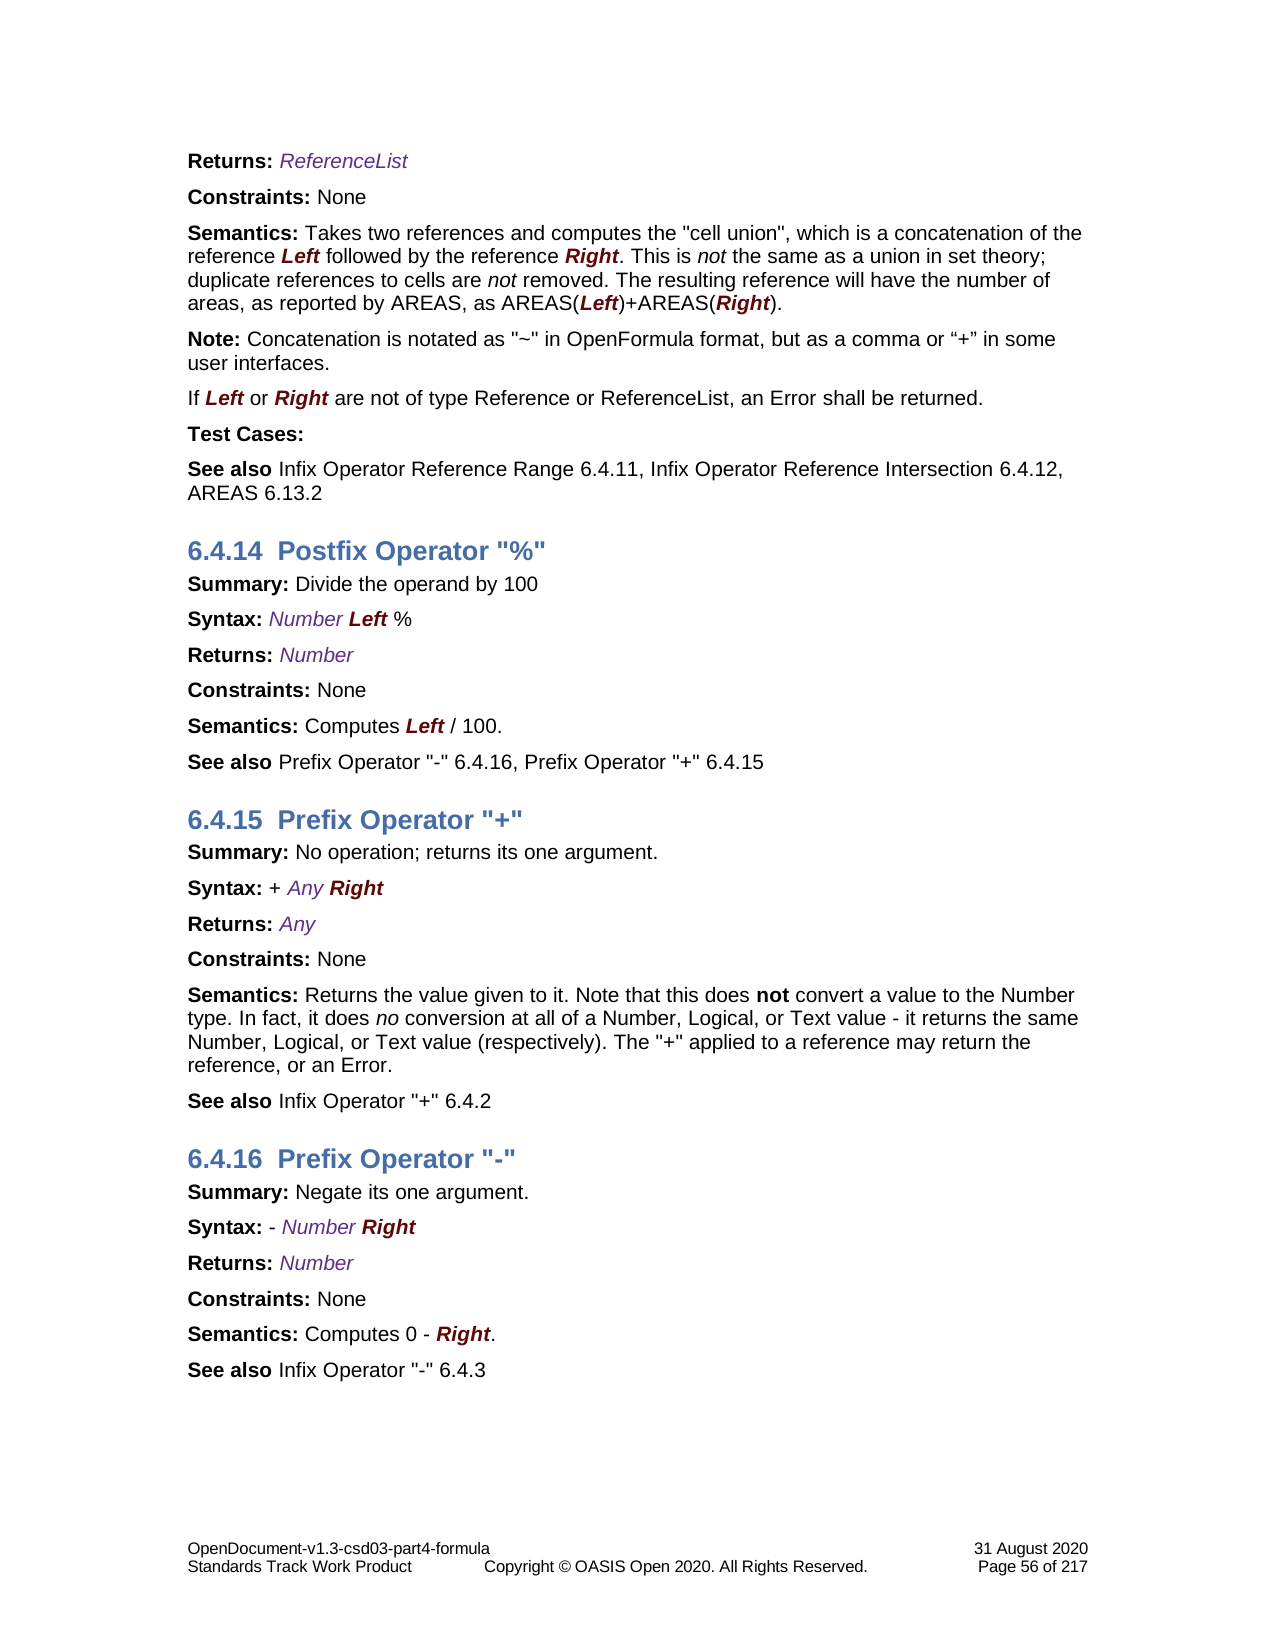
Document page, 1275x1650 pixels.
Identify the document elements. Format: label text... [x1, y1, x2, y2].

text Syntax: + Any Right [187, 876, 1088, 900]
text Semantics: Returns the value given to it. Note that this does not convert a value to the Number type. In fact, it does no conversion at all of a Number, Logical, or Text value - it returns the same Number, Logical, or Text value (respectively). The "+" applied to a reference may return the reference, or an Error. [187, 983, 1088, 1077]
subtitle Prefix Operator "+" [187, 805, 1088, 835]
text Test Cases: [187, 422, 1088, 446]
subtitle Postfix Operator "%" [187, 536, 1088, 566]
text Semantics: Computes Left / 100. [187, 714, 1088, 738]
text If Left or Right are not of type Reference or ReferenceList, an Error shall be returned. [187, 387, 1088, 410]
text See also Infix Operator "+" 6.4.2 [187, 1089, 1088, 1113]
text Constraints: None [187, 1287, 1088, 1311]
text Returns: Any [187, 912, 1088, 936]
text Constraints: None [187, 679, 1088, 702]
text Syntax: Number Left % [187, 608, 1088, 631]
text Summary: Divide the operand by 100 [187, 572, 1088, 596]
text Constraints: None [187, 186, 1088, 209]
text Syntax: - Number Right [187, 1216, 1088, 1239]
text Semantics: Computes 0 - Right. [187, 1323, 1088, 1346]
text See also Infix Operator Reference Range 6.4.11, Infix Operator Reference Intersection 6.4.12, AREAS 6.13.2 [187, 458, 1088, 505]
text Returns: Number [187, 1251, 1088, 1275]
text Returns: ReferenceList [187, 150, 1088, 173]
text See also Infix Operator "-" 6.4.3 [187, 1358, 1088, 1382]
text See also Prefix Operator "-" 6.4.16, Prefix Operator "+" 6.4.15 [187, 750, 1088, 774]
text Returns: Number [187, 643, 1088, 667]
subtitle Prefix Operator "-" [187, 1144, 1088, 1174]
text Summary: Negate its one argument. [187, 1180, 1088, 1204]
text Summary: No operation; returns its one argument. [187, 841, 1088, 864]
text Note: Concatenation is notated as "~" in OpenFormula format, but as a comma or “+” in some user interfaces. [187, 327, 1088, 374]
text Semantics: Takes two references and computes the "cell union", which is a concatenation of the reference Left followed by the reference Right. This is not the same as a union in set theory; duplicate references to cells are not removed. The resulting reference will have the number of areas, as reported by AREAS, as AREAS(Left)+AREAS(Right). [187, 221, 1088, 315]
text Constraints: None [187, 948, 1088, 971]
